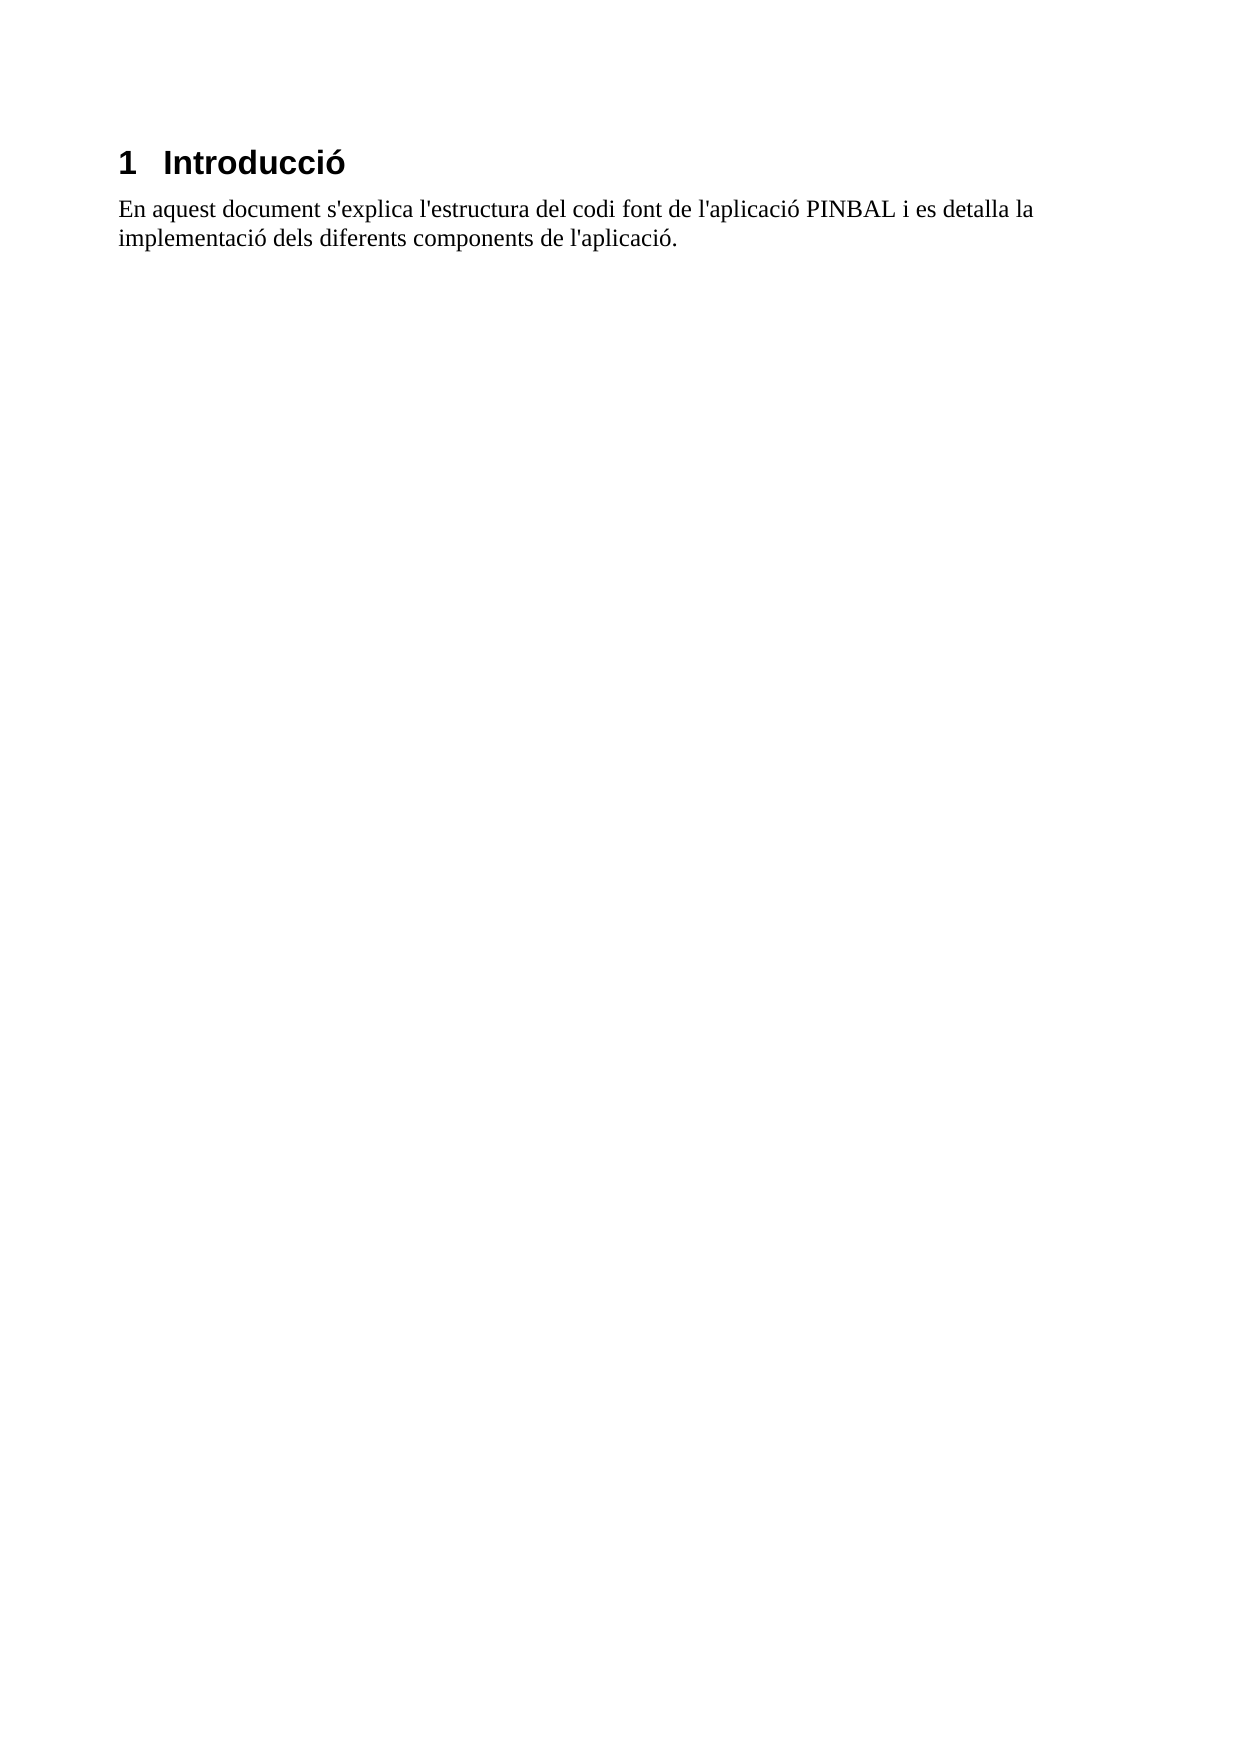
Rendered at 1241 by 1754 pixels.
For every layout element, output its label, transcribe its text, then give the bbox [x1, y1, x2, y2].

subtitle Introducció [118, 143, 1122, 182]
text En aquest document s'explica l'estructura del codi font de l'aplicació PINBAL i es detalla la implementació dels diferents components de l'aplicació. [118, 194, 1122, 252]
